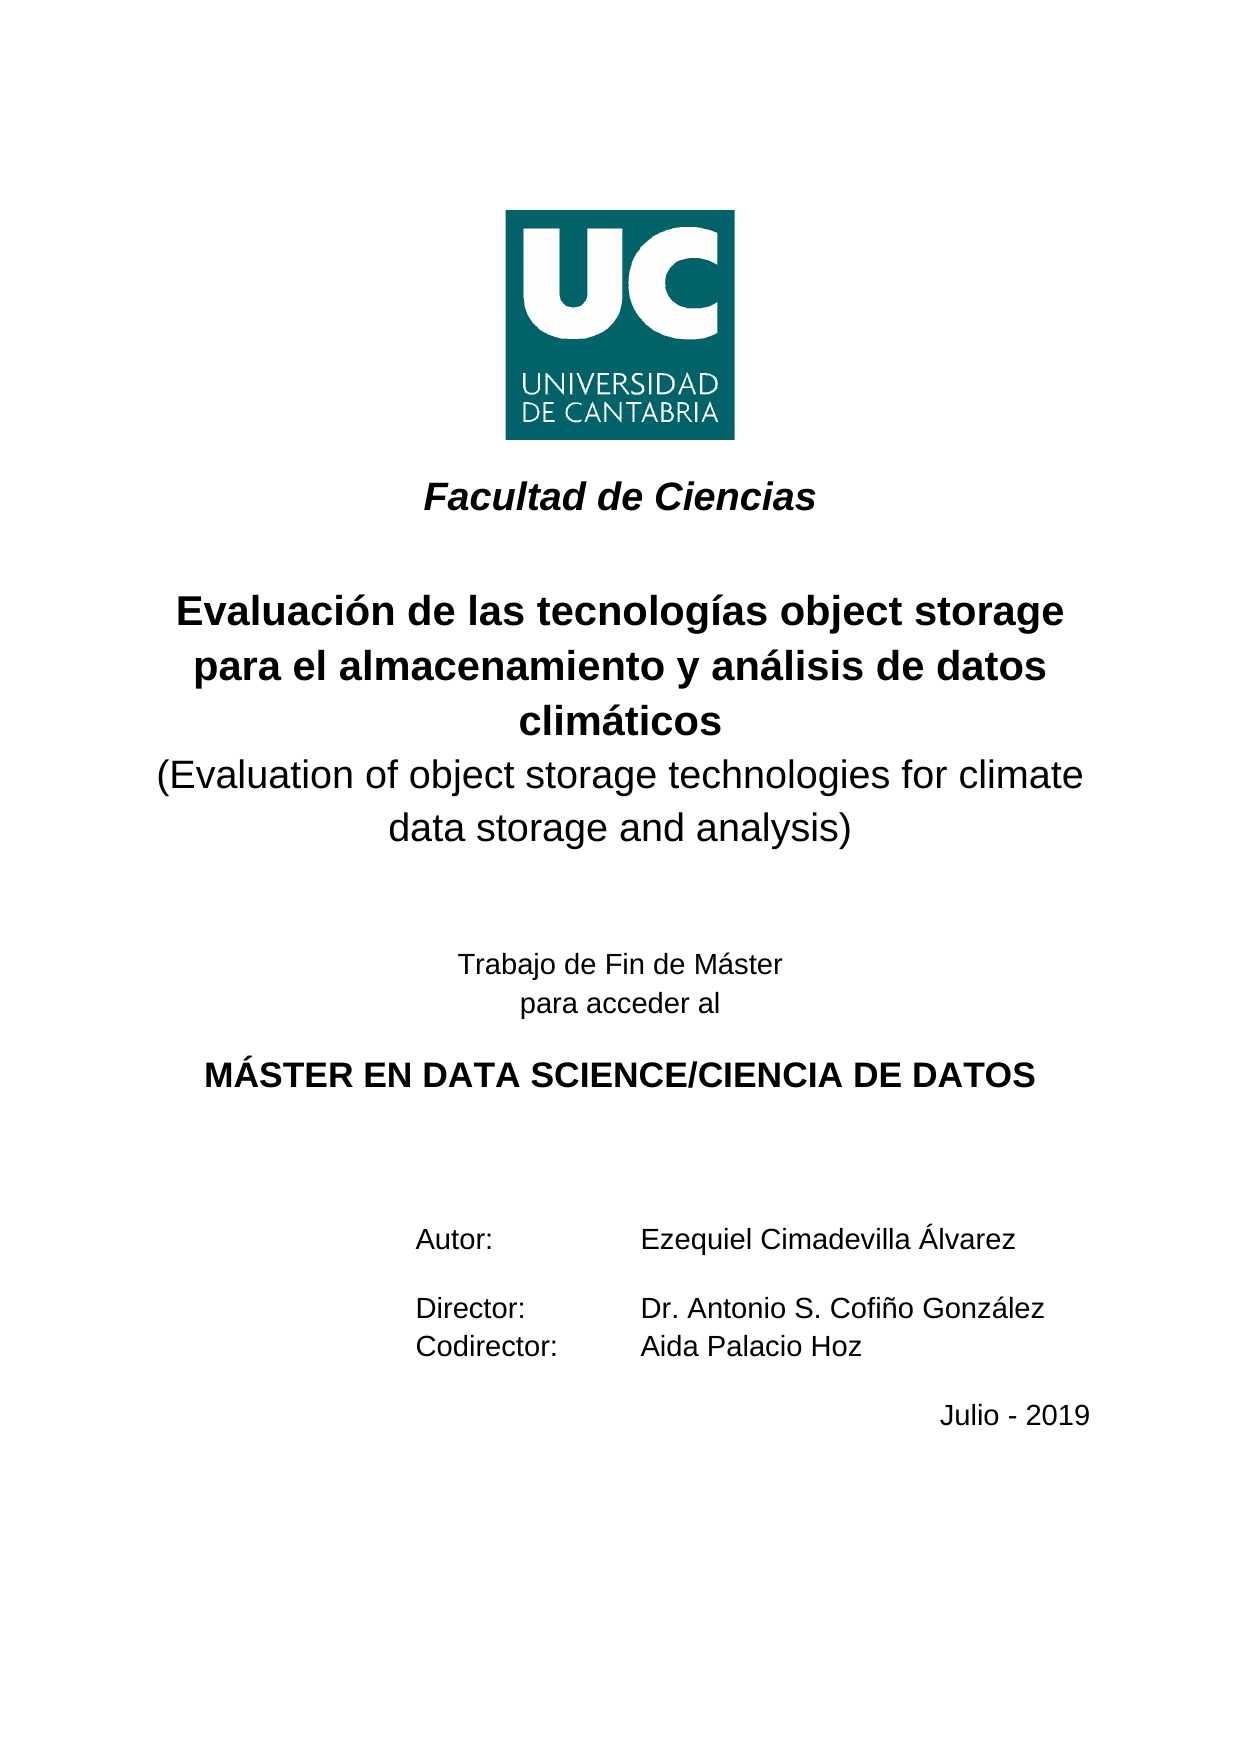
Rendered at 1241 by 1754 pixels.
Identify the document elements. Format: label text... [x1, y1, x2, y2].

text Codirector: Aida Palacio Hoz [150, 1329, 1090, 1363]
text (Evaluation of object storage technologies for climate data storage and analysis) [150, 752, 1090, 850]
text para acceder al [150, 986, 1090, 1019]
text Julio - 2019 [150, 1398, 1090, 1432]
text Evaluación de las tecnologías object storage para el almacenamiento y análisis de datos climáticos [150, 586, 1090, 744]
text MÁSTER EN DATA SCIENCE/CIENCIA DE DATOS [150, 1054, 1090, 1095]
picture [505, 210, 735, 440]
text Director: Dr. Antonio S. Cofiño González [150, 1291, 1090, 1324]
text Facultad de Ciencias [150, 474, 1090, 519]
text Autor: Ezequiel Cimadevilla Álvarez [150, 1222, 1090, 1256]
text Trabajo de Fin de Máster [150, 947, 1090, 981]
